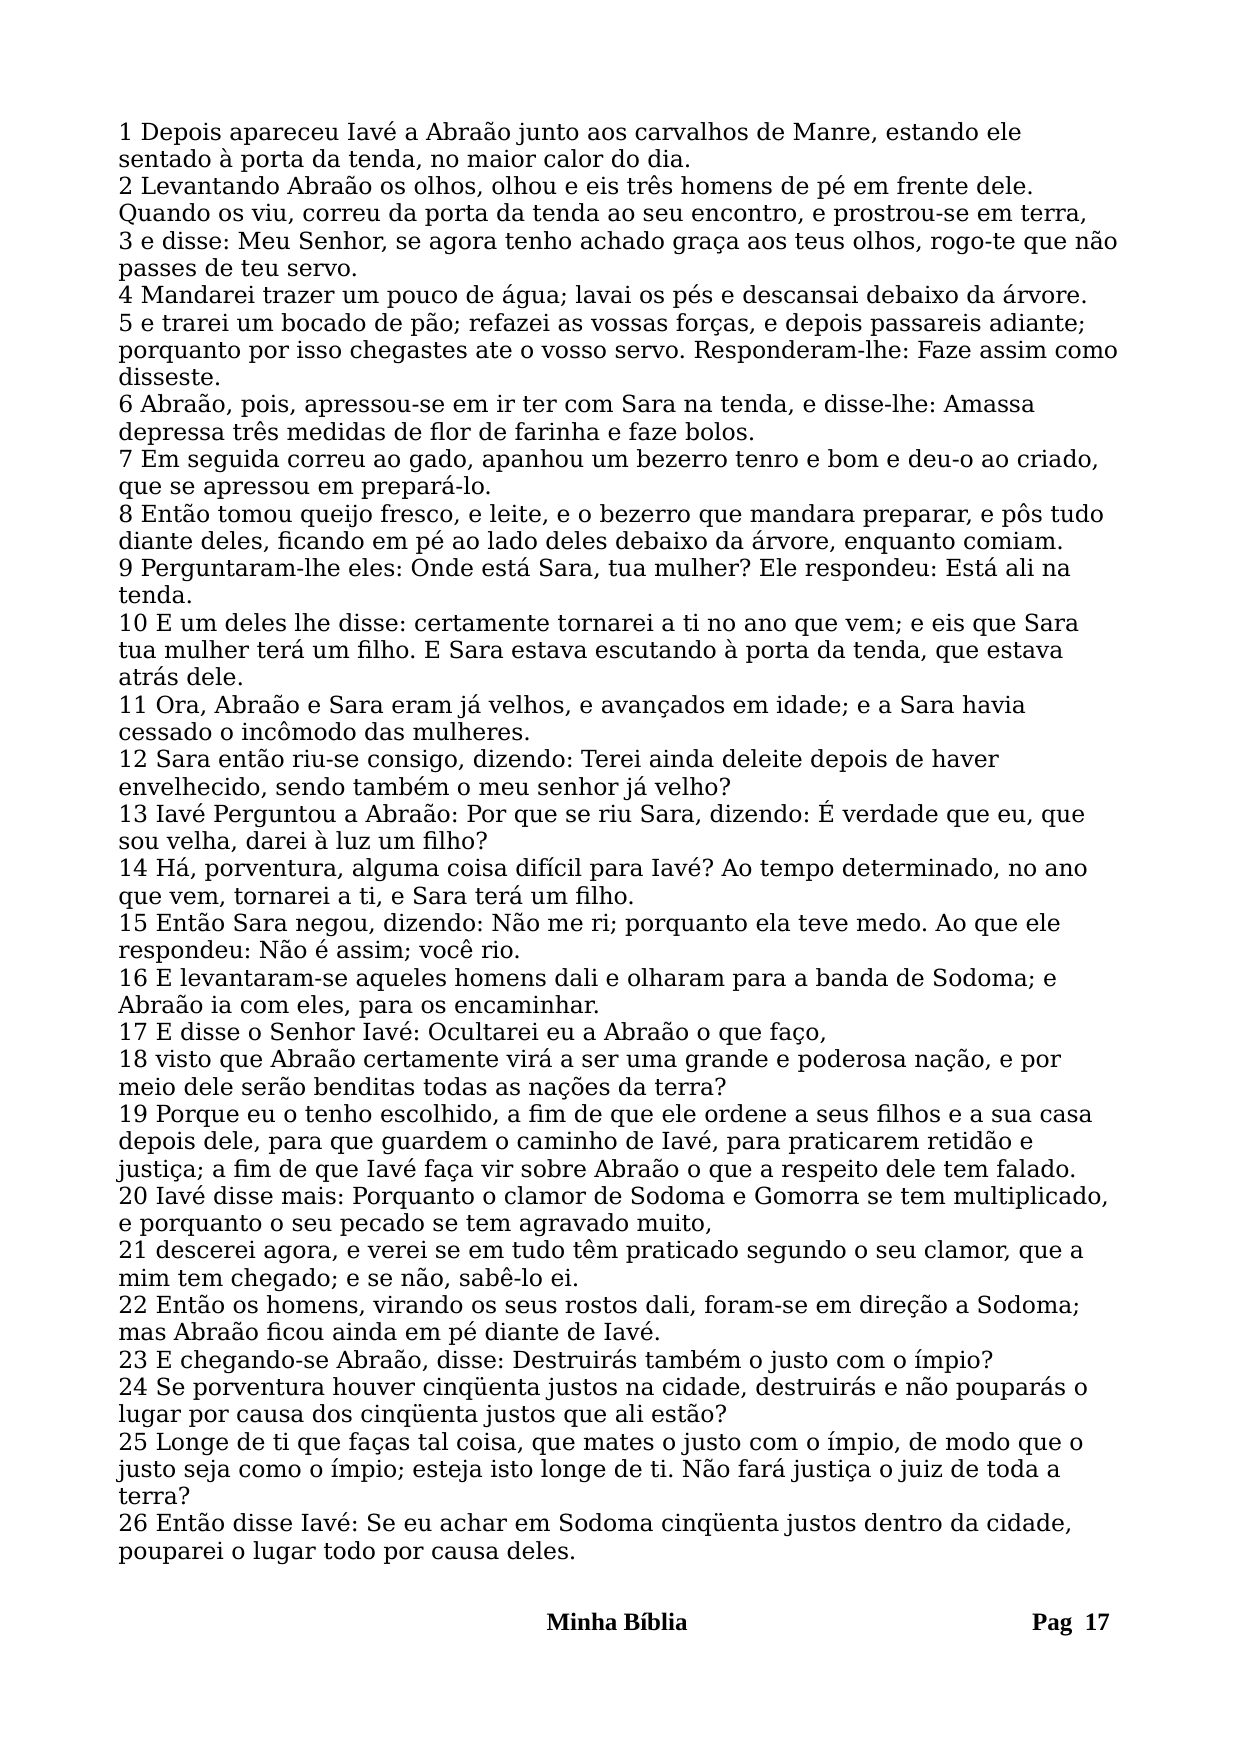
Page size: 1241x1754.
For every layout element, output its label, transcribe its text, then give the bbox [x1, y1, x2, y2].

text 6 Abraão, pois, apressou-se em ir ter com Sara na tenda, e disse-lhe: Amassa depressa três medidas de flor de farinha e faze bolos. [118, 391, 1122, 446]
text 3 e disse: Meu Senhor, se agora tenho achado graça aos teus olhos, rogo-te que não passes de teu servo. [118, 227, 1122, 282]
text 11 Ora, Abraão e Sara eram já velhos, e avançados em idade; e a Sara havia cessado o incômodo das mulheres. [118, 691, 1122, 746]
text 23 E chegando-se Abraão, disse: Destruirás também o justo com o ímpio? [118, 1346, 1122, 1373]
text 26 Então disse Iavé: Se eu achar em Sodoma cinqüenta justos dentro da cidade, pouparei o lugar todo por causa deles. [118, 1510, 1122, 1564]
text 10 E um deles lhe disse: certamente tornarei a ti no ano que vem; e eis que Sara tua mulher terá um filho. E Sara estava escutando à porta da tenda, que estava atrás dele. [118, 609, 1122, 691]
text 7 Em seguida correu ao gado, apanhou um bezerro tenro e bom e deu-o ao criado, que se apressou em prepará-lo. [118, 446, 1122, 500]
text 5 e trarei um bocado de pão; refazei as vossas forças, e depois passareis adiante; porquanto por isso chegastes ate o vosso servo. Responderam-lhe: Faze assim como disseste. [118, 309, 1122, 391]
text 8 Então tomou queijo fresco, e leite, e o bezerro que mandara preparar, e pôs tudo diante deles, ficando em pé ao lado deles debaixo da árvore, enquanto comiam. [118, 500, 1122, 555]
text 18 visto que Abraão certamente virá a ser uma grande e poderosa nação, e por meio dele serão benditas todas as nações da terra? [118, 1046, 1122, 1101]
text 24 Se porventura houver cinqüenta justos na cidade, destruirás e não pouparás o lugar por causa dos cinqüenta justos que ali estão? [118, 1373, 1122, 1428]
text 19 Porque eu o tenho escolhido, a fim de que ele ordene a seus filhos e a sua casa depois dele, para que guardem o caminho de Iavé, para praticarem retidão e justiça; a fim de que Iavé faça vir sobre Abraão o que a respeito dele tem falado. [118, 1101, 1122, 1182]
text 20 Iavé disse mais: Porquanto o clamor de Sodoma e Gomorra se tem multiplicado, e porquanto o seu pecado se tem agravado muito, [118, 1182, 1122, 1237]
text 14 Há, porventura, alguma coisa difícil para Iavé? Ao tempo determinado, no ano que vem, tornarei a ti, e Sara terá um filho. [118, 855, 1122, 909]
text 16 E levantaram-se aqueles homens dali e olharam para a banda de Sodoma; e Abraão ia com eles, para os encaminhar. [118, 964, 1122, 1019]
text 9 Perguntaram-lhe eles: Onde está Sara, tua mulher? Ele respondeu: Está ali na tenda. [118, 555, 1122, 609]
text 12 Sara então riu-se consigo, dizendo: Terei ainda deleite depois de haver envelhecido, sendo também o meu senhor já velho? [118, 746, 1122, 800]
text 13 Iavé Perguntou a Abraão: Por que se riu Sara, dizendo: É verdade que eu, que sou velha, darei à luz um filho? [118, 800, 1122, 855]
text 25 Longe de ti que faças tal coisa, que mates o justo com o ímpio, de modo que o justo seja como o ímpio; esteja isto longe de ti. Não fará justiça o juiz de toda a terra? [118, 1428, 1122, 1510]
text 1 Depois apareceu Iavé a Abraão junto aos carvalhos de Manre, estando ele sentado à porta da tenda, no maior calor do dia. [118, 118, 1122, 173]
text 2 Levantando Abraão os olhos, olhou e eis três homens de pé em frente dele. Quando os viu, correu da porta da tenda ao seu encontro, e prostrou-se em terra, [118, 173, 1122, 227]
text 22 Então os homens, virando os seus rostos dali, foram-se em direção a Sodoma; mas Abraão ficou ainda em pé diante de Iavé. [118, 1292, 1122, 1346]
text 21 descerei agora, e verei se em tudo têm praticado segundo o seu clamor, que a mim tem chegado; e se não, sabê-lo ei. [118, 1237, 1122, 1292]
text 17 E disse o Senhor Iavé: Ocultarei eu a Abraão o que faço, [118, 1019, 1122, 1046]
text 15 Então Sara negou, dizendo: Não me ri; porquanto ela teve medo. Ao que ele respondeu: Não é assim; você rio. [118, 909, 1122, 964]
text 4 Mandarei trazer um pouco de água; lavai os pés e descansai debaixo da árvore. [118, 282, 1122, 309]
